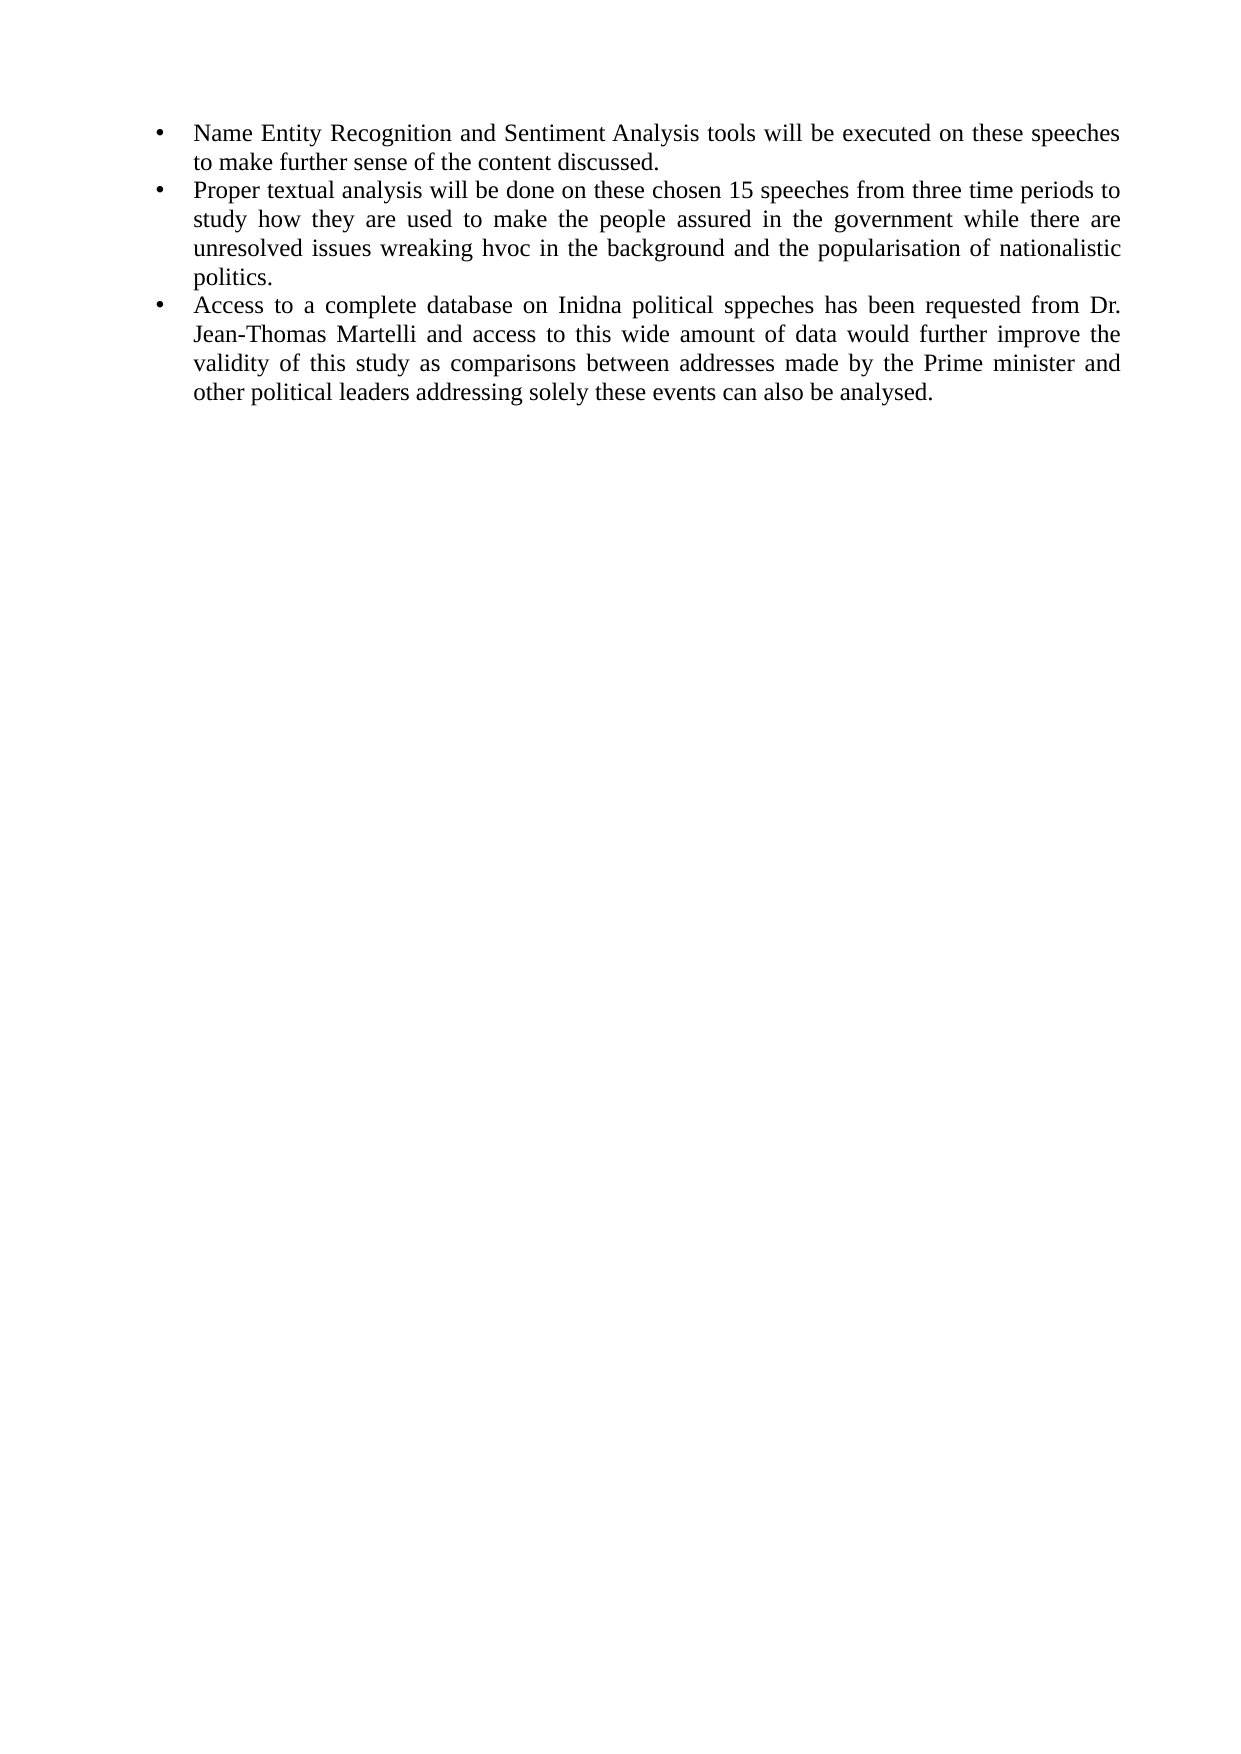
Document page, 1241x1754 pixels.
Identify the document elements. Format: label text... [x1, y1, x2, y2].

list Name Entity Recognition and Sentiment Analysis tools will be executed on these speeches to make further sense of the content discussed. [156, 118, 1122, 176]
list Access to a complete database on Inidna political sppeches has been requested from Dr. Jean-Thomas Martelli and access to this wide amount of data would further improve the validity of this study as comparisons between addresses made by the Prime minister and other political leaders addressing solely these events can also be analysed. [156, 291, 1122, 406]
list Proper textual analysis will be done on these chosen 15 speeches from three time periods to study how they are used to make the people assured in the government while there are unresolved issues wreaking hvoc in the background and the popularisation of nationalistic politics. [156, 176, 1122, 291]
